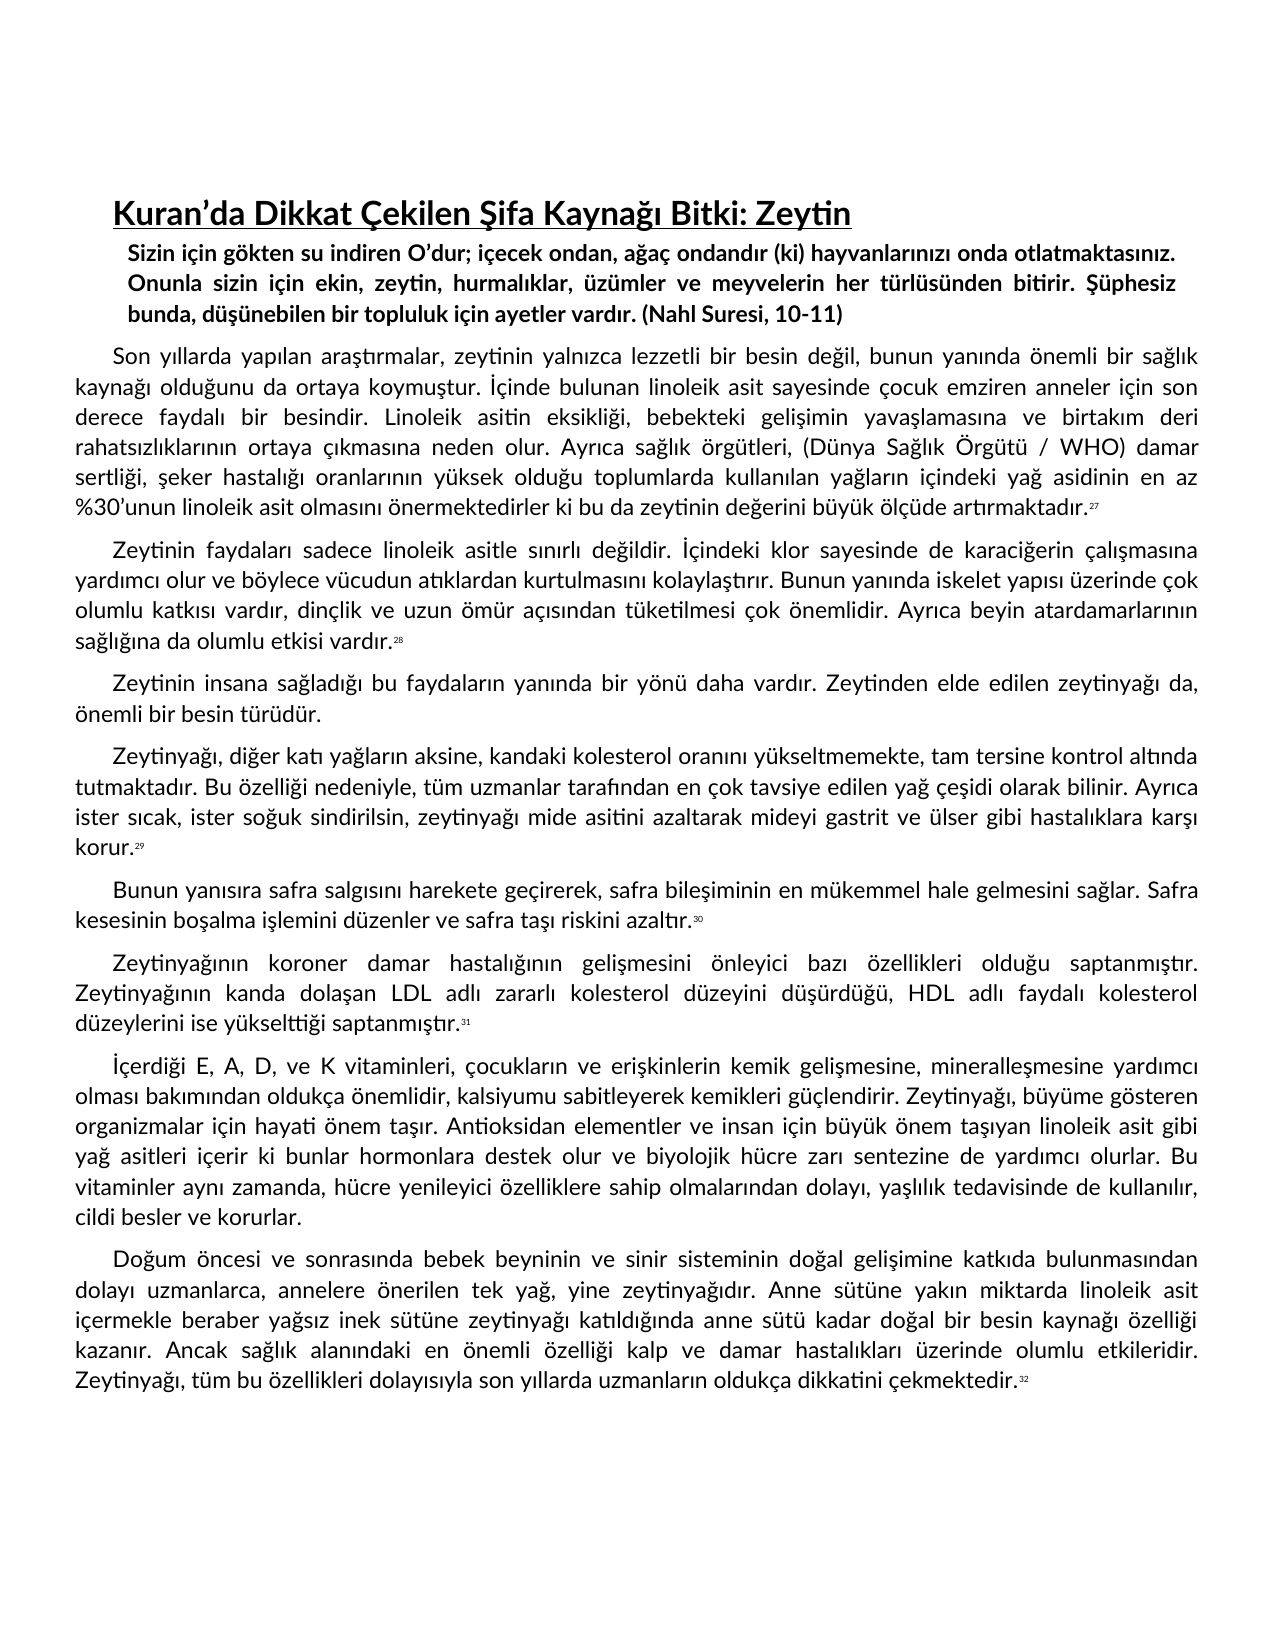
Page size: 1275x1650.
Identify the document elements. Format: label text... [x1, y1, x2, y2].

text Zeytinin faydaları sadece linoleik asitle sınırlı değildir. İçindeki klor sayesinde de karaciğerin çalışmasına yardımcı olur ve böylece vücudun atıklardan kurtulmasını kolaylaştırır. Bunun yanında iskelet yapısı üzerinde çok olumlu katkısı vardır, dinçlik ve uzun ömür açısından tüketilmesi çok önemlidir. Ayrıca beyin atardamarlarının sağlığına da olumlu etkisi vardır.28 [75, 536, 1200, 654]
subtitle Kuran’da Dikkat Çekilen Şifa Kaynağı Bitki: Zeytin [112, 193, 1200, 233]
text Son yıllarda yapılan araştırmalar, zeytinin yalnızca lezzetli bir besin değil, bunun yanında önemli bir sağlık kaynağı olduğunu da ortaya koymuştur. İçinde bulunan linoleik asit sayesinde çocuk emziren anneler için son derece faydalı bir besindir. Linoleik asitin eksikliği, bebekteki gelişimin yavaşlamasına ve birtakım deri rahatsızlıklarının ortaya çıkmasına neden olur. Ayrıca sağlık örgütleri, (Dünya Sağlık Örgütü / WHO) damar sertliği, şeker hastalığı oranlarının yüksek olduğu toplumlarda kullanılan yağların içindeki yağ asidinin en az %30’unun linoleik asit olmasını önermektedirler ki bu da zeytinin değerini büyük ölçüde artırmaktadır.27 [75, 342, 1200, 521]
text İçerdiği E, A, D, ve K vitaminleri, çocukların ve erişkinlerin kemik gelişmesine, mineralleşmesine yardımcı olması bakımından oldukça önemlidir, kalsiyumu sabitleyerek kemikleri güçlendirir. Zeytinyağı, büyüme gösteren organizmalar için hayati önem taşır. Antioksidan elementler ve insan için büyük önem taşıyan linoleik asit gibi yağ asitleri içerir ki bunlar hormonlara destek olur ve biyolojik hücre zarı sentezine de yardımcı olurlar. Bu vitaminler aynı zamanda, hücre yenileyici özelliklere sahip olmalarından dolayı, yaşlılık tedavisinde de kullanılır, cildi besler ve korurlar. [75, 1051, 1200, 1230]
text Sizin için gökten su indiren O’dur; içecek ondan, ağaç ondandır (ki) hayvanlarınızı onda otlatmaktasınız. Onunla sizin için ekin, zeytin, hurmalıklar, üzümler ve meyvelerin her türlüsünden bitirir. Şüphesiz bunda, düşünebilen bir topluluk için ayetler vardır. (Nahl Suresi, 10-11) [127, 239, 1177, 327]
text Bunun yanısıra safra salgısını harekete geçirerek, safra bileşiminin en mükemmel hale gelmesini sağlar. Safra kesesinin boşalma işlemini düzenler ve safra taşı riskini azaltır.30 [75, 875, 1200, 933]
text Zeytinin insana sağladığı bu faydaların yanında bir yönü daha vardır. Zeytinden elde edilen zeytinyağı da, önemli bir besin türüdür. [75, 669, 1200, 727]
text Doğum öncesi ve sonrasında bebek beyninin ve sinir sisteminin doğal gelişimine katkıda bulunmasından dolayı uzmanlarca, annelere önerilen tek yağ, yine zeytinyağıdır. Anne sütüne yakın miktarda linoleik asit içermekle beraber yağsız inek sütüne zeytinyağı katıldığında anne sütü kadar doğal bir besin kaynağı özelliği kazanır. Ancak sağlık alanındaki en önemli özelliği kalp ve damar hastalıkları üzerinde olumlu etkileridir. Zeytinyağı, tüm bu özellikleri dolayısıyla son yıllarda uzmanların oldukça dikkatini çekmektedir.32 [75, 1245, 1200, 1393]
text Zeytinyağının koroner damar hastalığının gelişmesini önleyici bazı özellikleri olduğu saptanmıştır. Zeytinyağının kanda dolaşan LDL adlı zararlı kolesterol düzeyini düşürdüğü, HDL adlı faydalı kolesterol düzeylerini ise yükselttiği saptanmıştır.31 [75, 948, 1200, 1036]
text Zeytinyağı, diğer katı yağların aksine, kandaki kolesterol oranını yükseltmemekte, tam tersine kontrol altında tutmaktadır. Bu özelliği nedeniyle, tüm uzmanlar tarafından en çok tavsiye edilen yağ çeşidi olarak bilinir. Ayrıca ister sıcak, ister soğuk sindirilsin, zeytinyağı mide asitini azaltarak mideyi gastrit ve ülser gibi hastalıklara karşı korur.29 [75, 742, 1200, 860]
